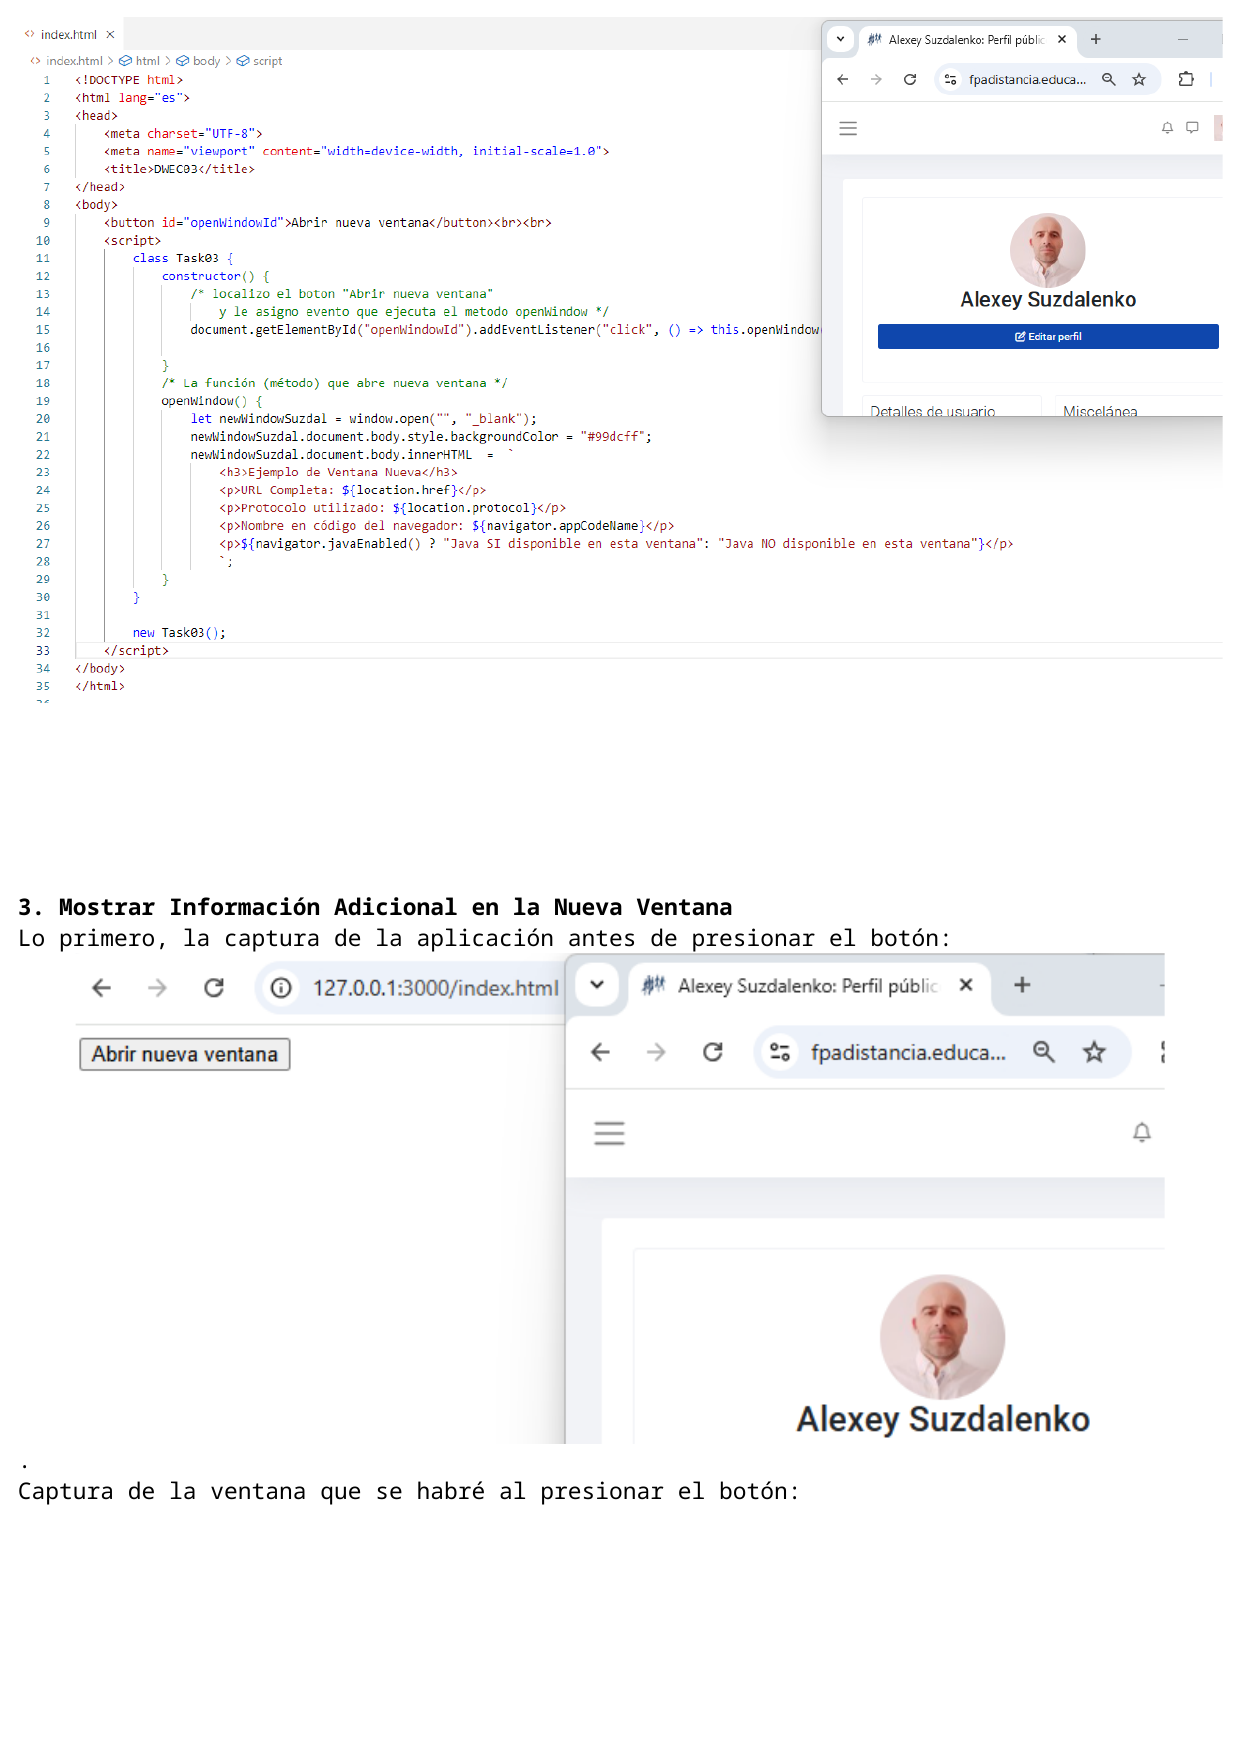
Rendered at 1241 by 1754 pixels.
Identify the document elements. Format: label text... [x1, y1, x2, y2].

text Captura de la ventana que se habré al presionar el botón: [18, 1475, 1222, 1506]
text 3. Mostrar Información Adicional en la Nueva Ventana [18, 891, 1222, 922]
picture [17, 17, 1223, 703]
text . [18, 953, 1222, 1475]
text Lo primero, la captura de la aplicación antes de presionar el botón: [18, 922, 1222, 953]
picture [75, 953, 1165, 1444]
